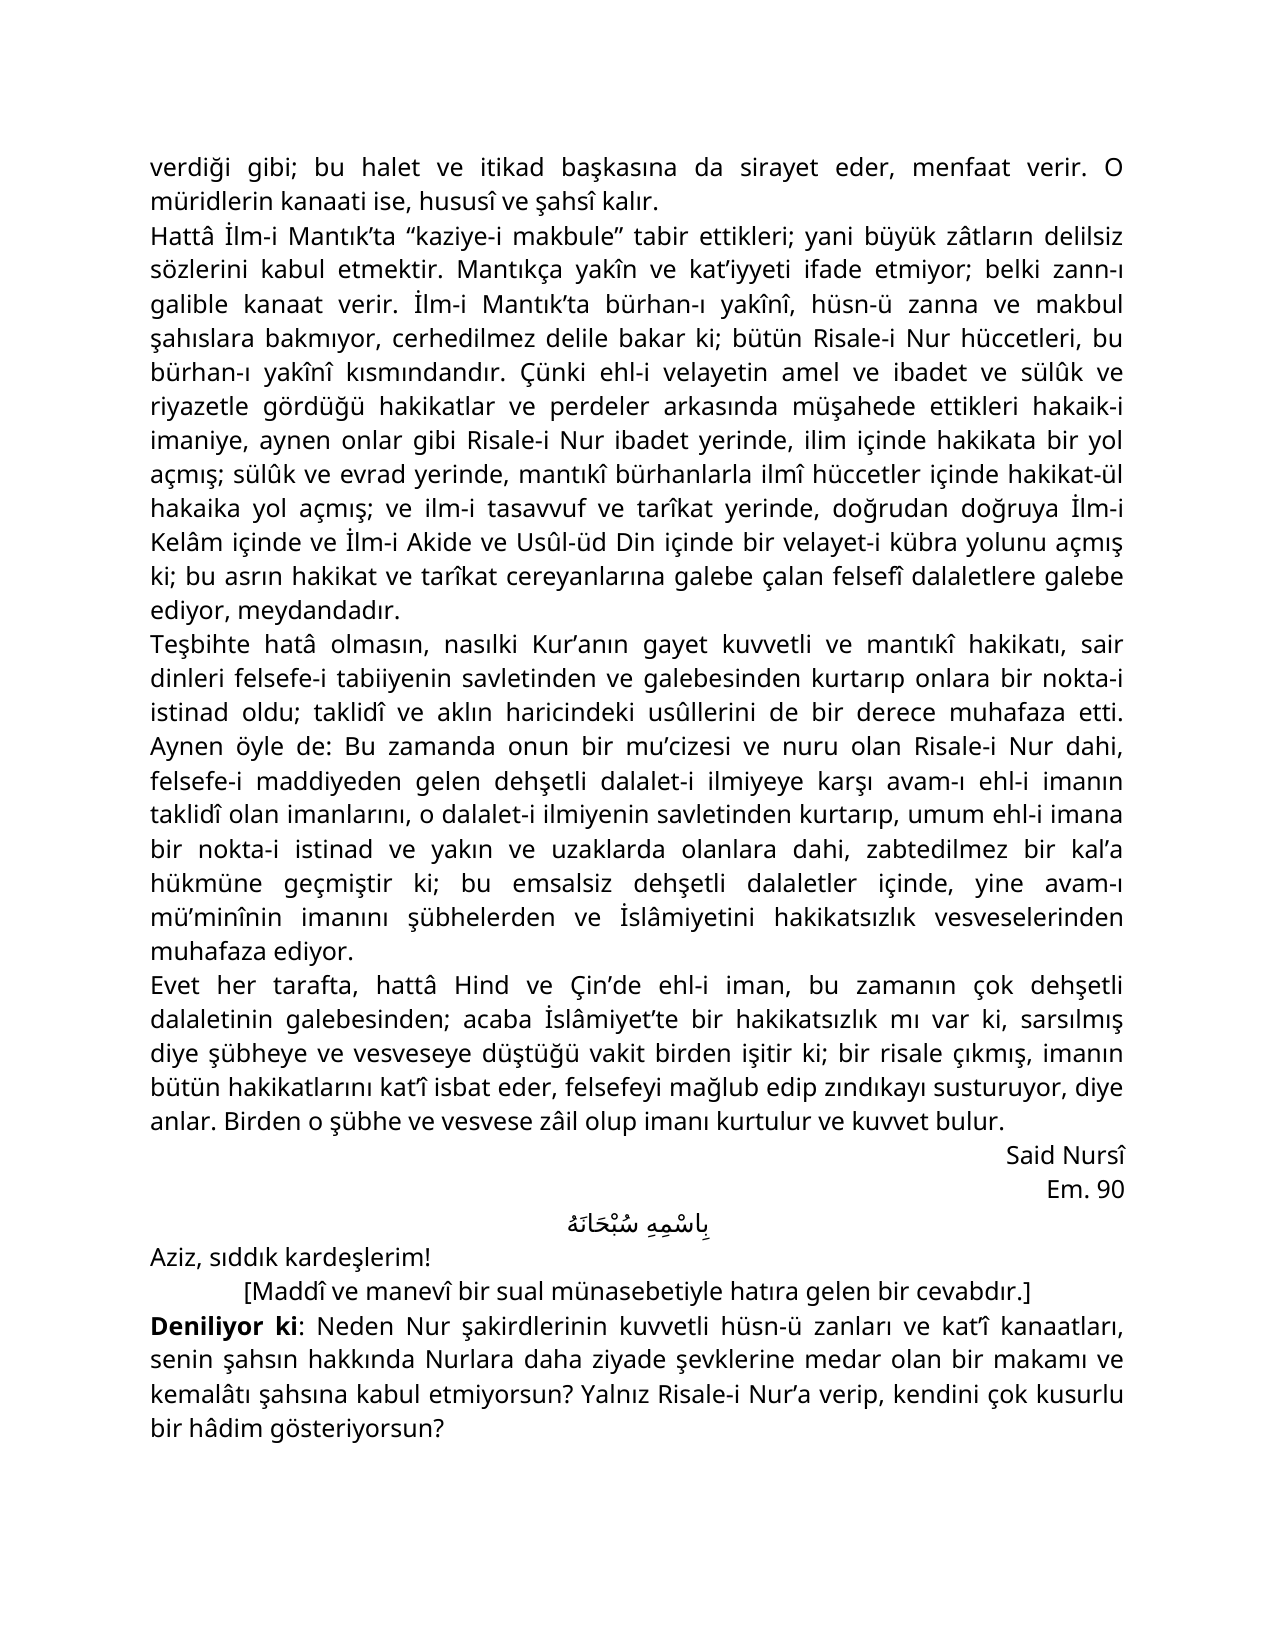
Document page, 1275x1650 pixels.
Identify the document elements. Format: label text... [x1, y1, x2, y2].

text Aziz, sıddık kardeşlerim! [150, 1240, 1125, 1274]
text Teşbihte hatâ olmasın, nasılki Kur’anın gayet kuvvetli ve mantıkî hakikatı, sair dinleri felsefe-i tabiiyenin savletinden ve galebesinden kurtarıp onlara bir nokta-i istinad oldu; taklidî ve aklın haricindeki usûllerini de bir derece muhafaza etti. Aynen öyle de: Bu zamanda onun bir mu’cizesi ve nuru olan Risale-i Nur dahi, felsefe-i maddiyeden gelen dehşetli dalalet-i ilmiyeye karşı avam-ı ehl-i imanın taklidî olan imanlarını, o dalalet-i ilmiyenin savletinden kurtarıp, umum ehl-i imana bir nokta-i istinad ve yakın ve uzaklarda olanlara dahi, zabtedilmez bir kal’a hükmüne geçmiştir ki; bu emsalsiz dehşetli dalaletler içinde, yine avam-ı mü’minînin imanını şübhelerden ve İslâmiyetini hakikatsızlık vesveselerinden muhafaza ediyor. [150, 627, 1125, 967]
text verdiği gibi; bu halet ve itikad başkasına da sirayet eder, menfaat verir. O müridlerin kanaati ise, hususî ve şahsî kalır. [150, 150, 1125, 218]
text Em. 90 [150, 1172, 1125, 1206]
text بِاسْمِهِ سُبْحَانَهُ [150, 1206, 1125, 1240]
text Said Nursî [150, 1138, 1125, 1172]
text Deniliyor ki: Neden Nur şakirdlerinin kuvvetli hüsn-ü zanları ve kat’î kanaatları, senin şahsın hakkında Nurlara daha ziyade şevklerine medar olan bir makamı ve kemalâtı şahsına kabul etmiyorsun? Yalnız Risale-i Nur’a verip, kendini çok kusurlu bir hâdim gösteriyorsun? [150, 1308, 1125, 1444]
text Evet her tarafta, hattâ Hind ve Çin’de ehl-i iman, bu zamanın çok dehşetli dalaletinin galebesinden; acaba İslâmiyet’te bir hakikatsızlık mı var ki, sarsılmış diye şübheye ve vesveseye düştüğü vakit birden işitir ki; bir risale çıkmış, imanın bütün hakikatlarını kat’î isbat eder, felsefeyi mağlub edip zındıkayı susturuyor, diye anlar. Birden o şübhe ve vesvese zâil olup imanı kurtulur ve kuvvet bulur. [150, 967, 1125, 1138]
text Hattâ İlm-i Mantık’ta “kaziye-i makbule” tabir ettikleri; yani büyük zâtların delilsiz sözlerini kabul etmektir. Mantıkça yakîn ve kat’iyyeti ifade etmiyor; belki zann-ı galible kanaat verir. İlm-i Mantık’ta bürhan-ı yakînî, hüsn-ü zanna ve makbul şahıslara bakmıyor, cerhedilmez delile bakar ki; bütün Risale-i Nur hüccetleri, bu bürhan-ı yakînî kısmındandır. Çünki ehl-i velayetin amel ve ibadet ve sülûk ve riyazetle gördüğü hakikatlar ve perdeler arkasında müşahede ettikleri hakaik-i imaniye, aynen onlar gibi Risale-i Nur ibadet yerinde, ilim içinde hakikata bir yol açmış; sülûk ve evrad yerinde, mantıkî bürhanlarla ilmî hüccetler içinde hakikat-ül hakaika yol açmış; ve ilm-i tasavvuf ve tarîkat yerinde, doğrudan doğruya İlm-i Kelâm içinde ve İlm-i Akide ve Usûl-üd Din içinde bir velayet-i kübra yolunu açmış ki; bu asrın hakikat ve tarîkat cereyanlarına galebe çalan felsefî dalaletlere galebe ediyor, meydandadır. [150, 218, 1125, 627]
text [Maddî ve manevî bir sual münasebetiyle hatıra gelen bir cevabdır.] [150, 1274, 1125, 1308]
